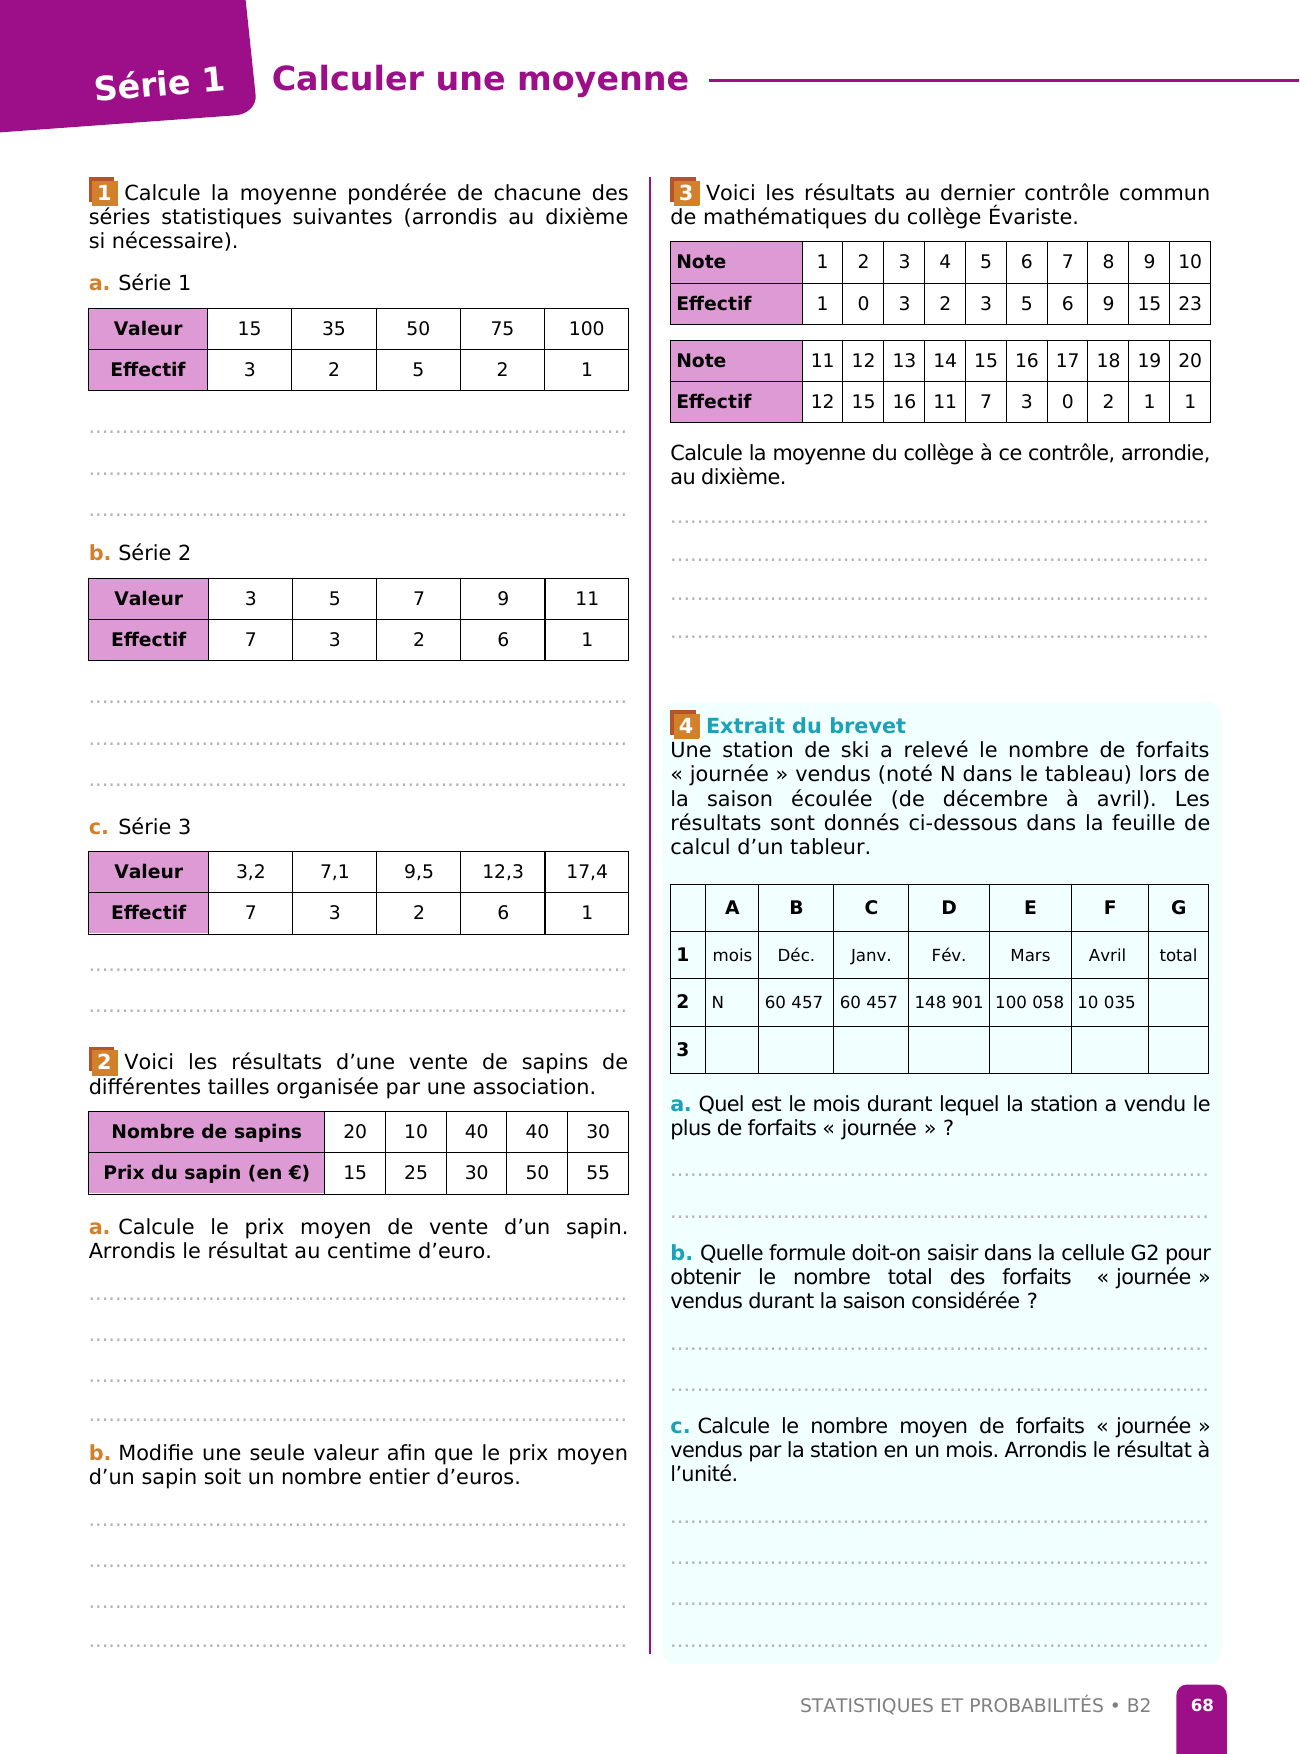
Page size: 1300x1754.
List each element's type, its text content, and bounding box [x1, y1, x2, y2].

table_header 15 [966, 341, 1006, 381]
table_header 7,1 [293, 852, 376, 892]
list Série 1 [88, 271, 629, 296]
table_cell 55 [568, 1153, 628, 1193]
table_cell 30 [447, 1153, 506, 1193]
table_cell 11 [925, 382, 965, 422]
table_header 20 [325, 1112, 385, 1152]
table_header 13 [884, 341, 924, 381]
table_cell 2 [377, 893, 460, 933]
table_header 4 [925, 242, 965, 283]
table_cell Effectif [89, 620, 208, 660]
subtitle Calcule la moyenne pondérée de chacune des séries statistiques suivantes (arrondis au dixième si nécessaire). [88, 177, 629, 254]
table_header 40 [447, 1112, 506, 1152]
table_cell 0 [843, 284, 883, 324]
table_header 30 [568, 1112, 628, 1152]
table_header 9 [1129, 242, 1169, 283]
table_cell 50 [507, 1153, 567, 1193]
table_cell 7 [209, 893, 292, 933]
table_cell 6 [461, 620, 544, 660]
table_cell 6 [461, 893, 544, 933]
table_cell 25 [386, 1153, 446, 1193]
table_cell 7 [209, 620, 292, 660]
table_header 50 [377, 309, 460, 349]
table_header 40 [507, 1112, 567, 1152]
table_cell 23 [1170, 284, 1210, 324]
table_cell 3 [884, 284, 924, 324]
text Calcule la moyenne du collège à ce contrôle, arrondie, au dixième. [670, 441, 1211, 489]
table_header 75 [461, 309, 544, 349]
table_header 14 [925, 341, 965, 381]
table_cell 1 [1129, 382, 1169, 422]
table_header 11 [546, 579, 628, 619]
table_header 9,5 [377, 852, 460, 892]
list Modifie une seule valeur afin que le prix moyen d’un sapin soit un nombre entier d’euros. [88, 1441, 629, 1489]
table_cell Effectif [671, 284, 802, 324]
list Calcule le prix moyen de vente d’un sapin. Arrondis le résultat au centime d’euro. [88, 1215, 629, 1264]
table_cell 6 [1048, 284, 1087, 324]
table_header 12 [843, 341, 883, 381]
table_header 15 [208, 309, 291, 349]
table_header 17 [1048, 341, 1087, 381]
table_cell 5 [1007, 284, 1047, 324]
table_header 8 [1088, 242, 1128, 283]
table_cell 1 [546, 620, 628, 660]
table_header Valeur [89, 579, 208, 619]
table_header 17,4 [546, 852, 628, 892]
table_cell Effectif [89, 893, 208, 933]
table_cell 2 [461, 350, 544, 390]
table_header 9 [461, 579, 544, 619]
table_header 2 [843, 242, 883, 283]
table_cell 7 [966, 382, 1006, 422]
table_cell Effectif [671, 382, 802, 422]
table_cell 0 [1048, 382, 1087, 422]
table_cell Effectif [89, 350, 207, 390]
table_cell 1 [803, 284, 842, 324]
list Série 3 [88, 815, 629, 839]
table_header 3 [209, 579, 292, 619]
subtitle Voici les résultats d’une vente de sapins de différentes tailles organisée par une association. [88, 1047, 629, 1099]
table_header 7 [1048, 242, 1087, 283]
table_header 1 [803, 242, 842, 283]
table_header 12,3 [461, 852, 544, 892]
subtitle Voici les résultats au dernier contrôle commun de mathématiques du collège Évariste. [670, 177, 1211, 229]
table_header 16 [1007, 341, 1047, 381]
table_cell 15 [325, 1153, 385, 1193]
table_header 11 [803, 341, 842, 381]
table_header 3,2 [209, 852, 292, 892]
table_header 10 [386, 1112, 446, 1152]
table_cell 1 [545, 350, 628, 390]
table_header 7 [377, 579, 460, 619]
table_cell 3 [1007, 382, 1047, 422]
table_cell 3 [293, 893, 376, 933]
table_cell 9 [1088, 284, 1128, 324]
table_cell 3 [208, 350, 291, 390]
table_cell 1 [546, 893, 628, 933]
table_cell 5 [377, 350, 460, 390]
table_cell Prix du sapin (en €) [89, 1153, 324, 1193]
table_cell 15 [843, 382, 883, 422]
table_header Note [671, 242, 802, 283]
table_header Nombre de sapins [89, 1112, 324, 1152]
table_cell 12 [803, 382, 842, 422]
table_cell 2 [292, 350, 376, 390]
table_cell 2 [925, 284, 965, 324]
table_header 18 [1088, 341, 1128, 381]
table_header 5 [293, 579, 376, 619]
table_header Valeur [89, 309, 207, 349]
table_cell 2 [377, 620, 460, 660]
table_cell 2 [1088, 382, 1128, 422]
table_header 6 [1007, 242, 1047, 283]
table_header Valeur [89, 852, 208, 892]
table_header 3 [884, 242, 924, 283]
table_header 35 [292, 309, 376, 349]
table_cell 1 [1170, 382, 1210, 422]
table_cell 3 [966, 284, 1006, 324]
table_header 5 [966, 242, 1006, 283]
table_cell 15 [1129, 284, 1169, 324]
table_cell 3 [293, 620, 376, 660]
table_header 100 [545, 309, 628, 349]
table_header Note [671, 341, 802, 381]
table_header 10 [1170, 242, 1210, 283]
table_cell 16 [884, 382, 924, 422]
table_header 20 [1170, 341, 1210, 381]
list Série 2 [88, 541, 629, 566]
table_header 19 [1129, 341, 1169, 381]
